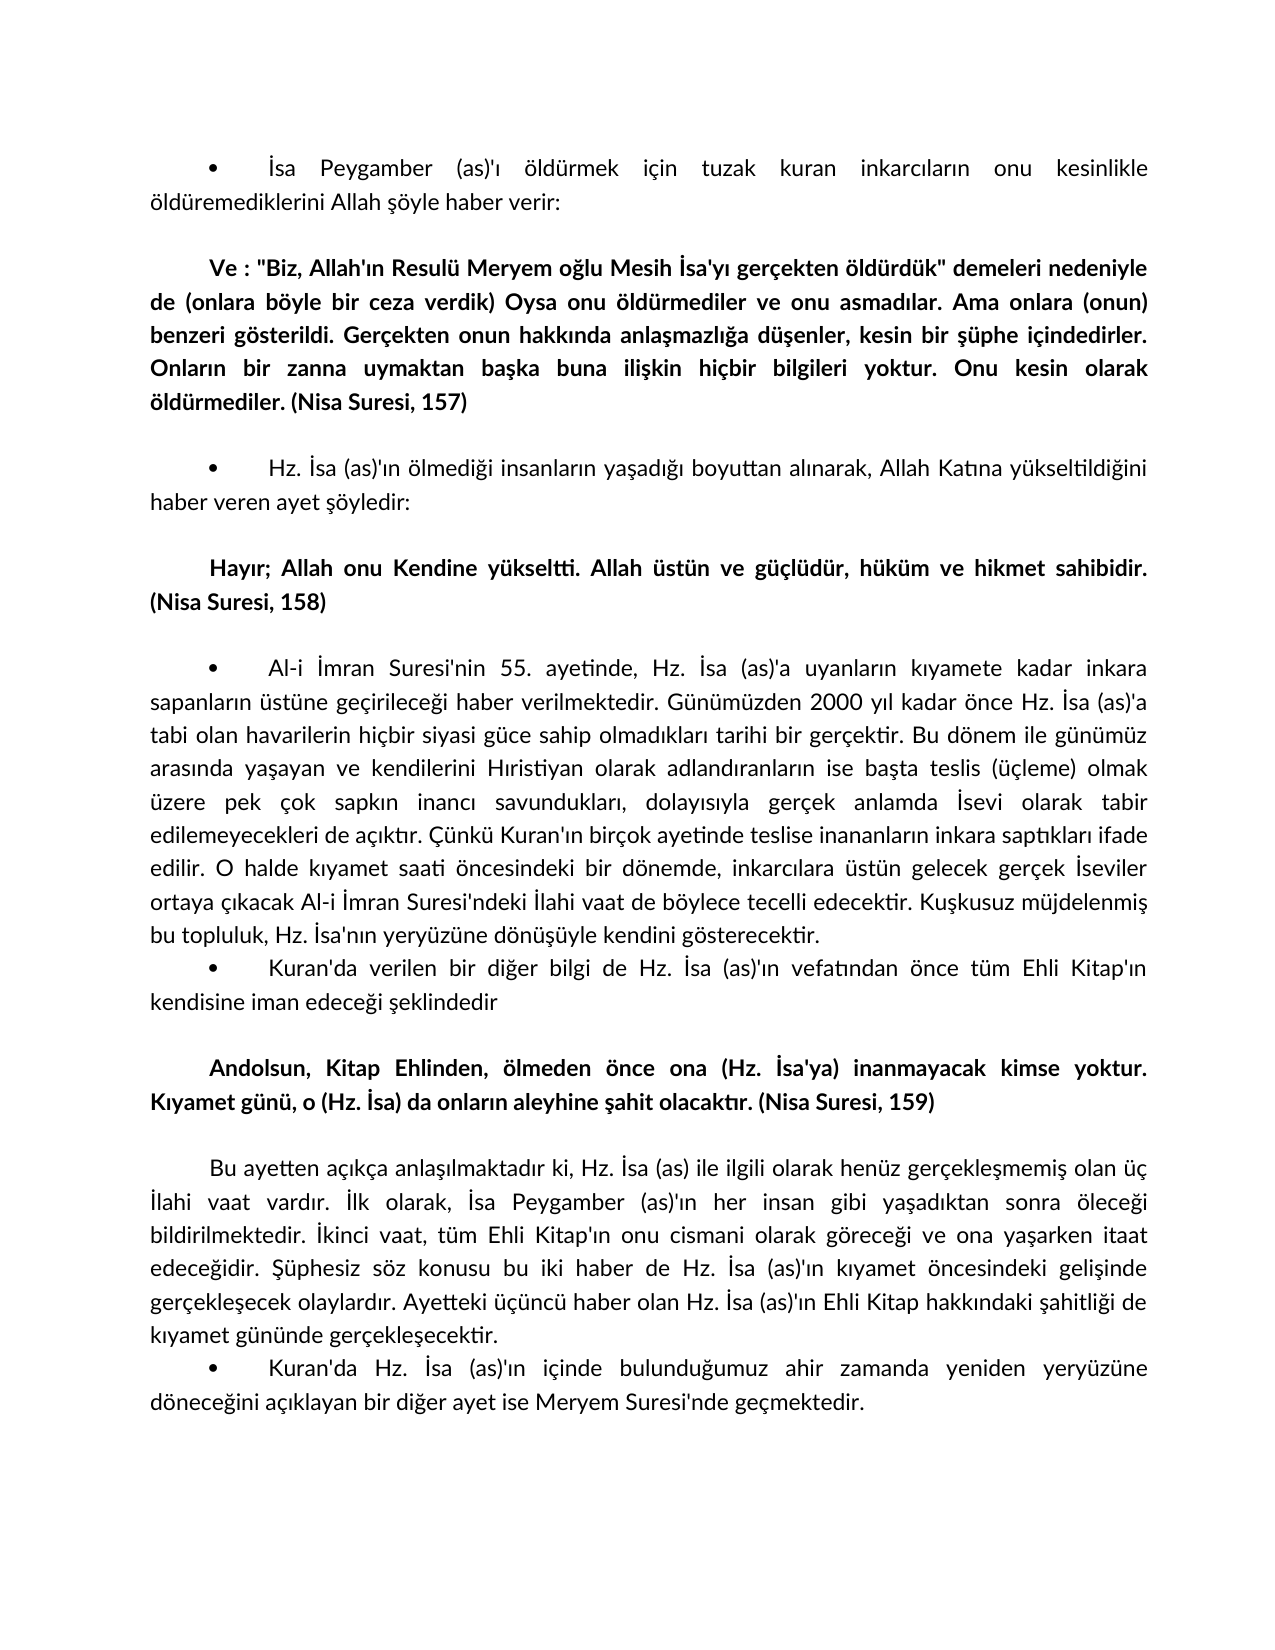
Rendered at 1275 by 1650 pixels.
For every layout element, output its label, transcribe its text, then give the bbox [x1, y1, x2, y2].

text Hayır; Allah onu Kendine yükseltti. Allah üstün ve güçlüdür, hüküm ve hikmet sahibidir. (Nisa Suresi, 158) [150, 550, 1149, 617]
list Kuran'da verilen bir diğer bilgi de Hz. İsa (as)'ın vefatından önce tüm Ehli Kitap'ın kendisine iman edeceği şeklindedir [150, 950, 1149, 1017]
list Al-i İmran Suresi'nin 55. ayetinde, Hz. İsa (as)'a uyanların kıyamete kadar inkara sapanların üstüne geçirileceği haber verilmektedir. Günümüzden 2000 yıl kadar önce Hz. İsa (as)'a tabi olan havarilerin hiçbir siyasi güce sahip olmadıkları tarihi bir gerçektir. Bu dönem ile günümüz arasında yaşayan ve kendilerini Hıristiyan olarak adlandıranların ise başta teslis (üçleme) olmak üzere pek çok sapkın inancı savundukları, dolayısıyla gerçek anlamda İsevi olarak tabir edilemeyecekleri de açıktır. Çünkü Kuran'ın birçok ayetinde teslise inananların inkara saptıkları ifade edilir. O halde kıyamet saati öncesindeki bir dönemde, inkarcılara üstün gelecek gerçek İseviler ortaya çıkacak Al-i İmran Suresi'ndeki İlahi vaat de böylece tecelli edecektir. Kuşkusuz müjdelenmiş bu topluluk, Hz. İsa'nın yeryüzüne dönüşüyle kendini gösterecektir. [150, 650, 1149, 950]
list İsa Peygamber (as)'ı öldürmek için tuzak kuran inkarcıların onu kesinlikle öldüremediklerini Allah şöyle haber verir: [150, 150, 1149, 217]
text Andolsun, Kitap Ehlinden, ölmeden önce ona (Hz. İsa'ya) inanmayacak kimse yoktur. Kıyamet günü, o (Hz. İsa) da onların aleyhine şahit olacaktır. (Nisa Suresi, 159) [150, 1050, 1149, 1117]
list Kuran'da Hz. İsa (as)'ın içinde bulunduğumuz ahir zamanda yeniden yeryüzüne döneceğini açıklayan bir diğer ayet ise Meryem Suresi'nde geçmektedir. [150, 1350, 1149, 1417]
text Ve : "Biz, Allah'ın Resulü Meryem oğlu Mesih İsa'yı gerçekten öldürdük" demeleri nedeniyle de (onlara böyle bir ceza verdik) Oysa onu öldürmediler ve onu asmadılar. Ama onlara (onun) benzeri gösterildi. Gerçekten onun hakkında anlaşmazlığa düşenler, kesin bir şüphe içindedirler. Onların bir zanna uymaktan başka buna ilişkin hiçbir bilgileri yoktur. Onu kesin olarak öldürmediler. (Nisa Suresi, 157) [150, 250, 1149, 417]
text Bu ayetten açıkça anlaşılmaktadır ki, Hz. İsa (as) ile ilgili olarak henüz gerçekleşmemiş olan üç İlahi vaat vardır. İlk olarak, İsa Peygamber (as)'ın her insan gibi yaşadıktan sonra öleceği bildirilmektedir. İkinci vaat, tüm Ehli Kitap'ın onu cismani olarak göreceği ve ona yaşarken itaat edeceğidir. Şüphesiz söz konusu bu iki haber de Hz. İsa (as)'ın kıyamet öncesindeki gelişinde gerçekleşecek olaylardır. Ayetteki üçüncü haber olan Hz. İsa (as)'ın Ehli Kitap hakkındaki şahitliği de kıyamet gününde gerçekleşecektir. [150, 1150, 1149, 1350]
list Hz. İsa (as)'ın ölmediği insanların yaşadığı boyuttan alınarak, Allah Katına yükseltildiğini haber veren ayet şöyledir: [150, 450, 1149, 517]
